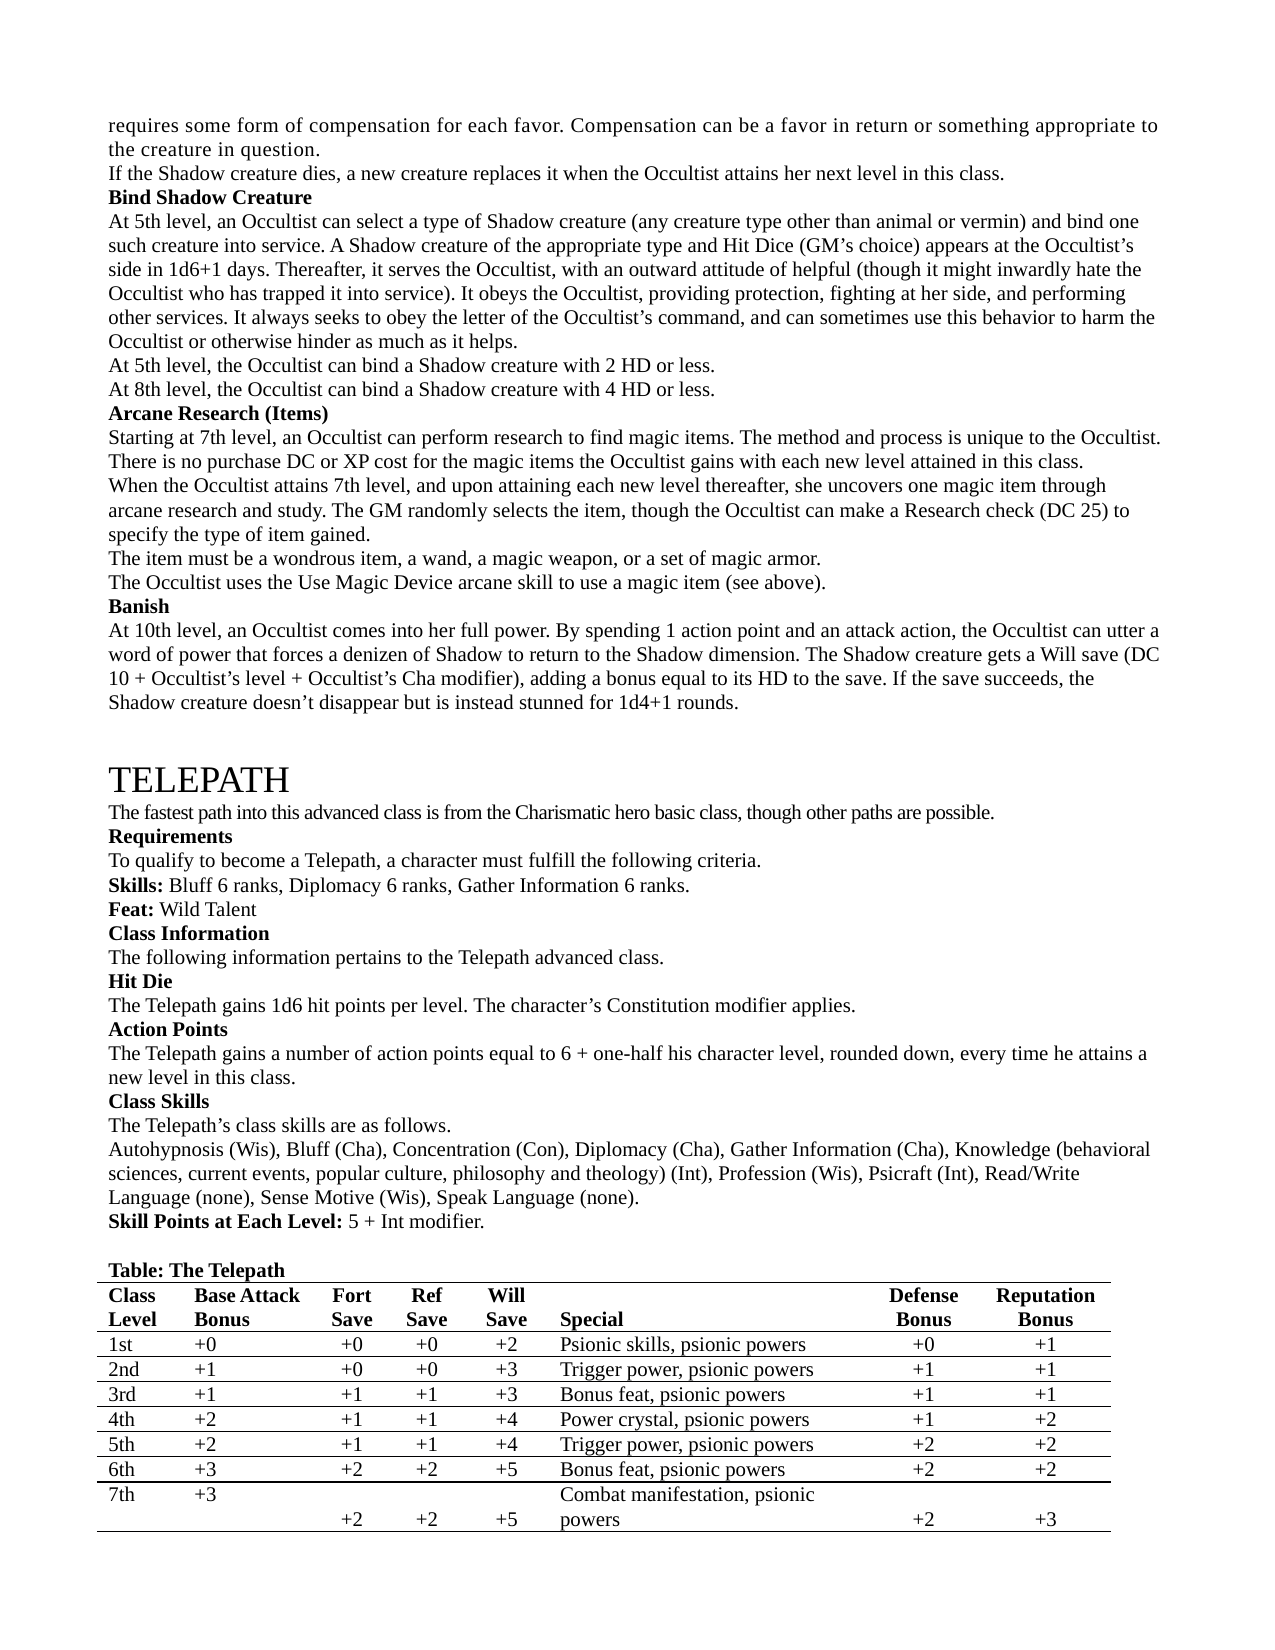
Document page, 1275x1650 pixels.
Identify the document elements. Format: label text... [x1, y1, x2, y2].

table_cell +0 [314, 1332, 389, 1356]
table_cell Combat manifestation, psionic powers [549, 1483, 867, 1531]
text The following information pertains to the Telepath advanced class. [108, 945, 1162, 969]
subtitle Class Skills [108, 1089, 1162, 1113]
table_cell +1 [314, 1382, 389, 1406]
text Arcane Research (Items) [108, 401, 1162, 425]
table_cell +2 [389, 1483, 464, 1531]
table_cell +2 [867, 1457, 980, 1481]
text At 10th level, an Occultist comes into her full power. By spending 1 action point and an attack action, the Occultist can utter a word of power that forces a denizen of Shadow to return to the Shadow dimension. The Shadow creature gets a Will save (DC 10 + Occultist’s level + Occultist’s Cha modifier), adding a bonus equal to its HD to the save. If the save succeeds, the Shadow creature doesn’t disappear but is instead stunned for 1d4+1 rounds. [108, 618, 1162, 714]
table_cell +2 [183, 1432, 314, 1456]
table_cell +0 [183, 1332, 314, 1356]
table_cell +1 [314, 1407, 389, 1431]
table_cell +1 [867, 1382, 980, 1406]
table_cell +1 [389, 1382, 464, 1406]
text requires some form of compensation for each favor. Compensation can be a favor in return or something appropriate to the creature in question. [108, 112, 1162, 161]
table_cell +0 [314, 1357, 389, 1381]
table_cell Fort Save [314, 1283, 389, 1331]
table_cell Class Level [97, 1283, 183, 1331]
table_cell +2 [980, 1457, 1111, 1481]
table_cell +2 [314, 1483, 389, 1531]
table_cell Trigger power, psionic powers [549, 1432, 867, 1456]
table_cell +5 [464, 1457, 548, 1481]
table_cell 1st [97, 1332, 183, 1356]
table_cell +1 [389, 1407, 464, 1431]
text The Telepath gains a number of action points equal to 6 + one-half his character level, rounded down, every time he attains a new level in this class. [108, 1041, 1162, 1089]
table_cell +1 [980, 1332, 1111, 1356]
text At 8th level, the Occultist can bind a Shadow creature with 4 HD or less. [108, 377, 1162, 401]
subtitle Action Points [108, 1017, 1162, 1041]
table_cell +1 [183, 1357, 314, 1381]
table_cell Power crystal, psionic powers [549, 1407, 867, 1431]
table_cell Bonus feat, psionic powers [549, 1382, 867, 1406]
table_cell +1 [389, 1432, 464, 1456]
table_cell Bonus feat, psionic powers [549, 1457, 867, 1481]
table_cell +0 [389, 1357, 464, 1381]
text The item must be a wondrous item, a wand, a magic weapon, or a set of magic armor. [108, 546, 1162, 570]
text At 5th level, the Occultist can bind a Shadow creature with 2 HD or less. [108, 353, 1162, 377]
table_cell Reputation Bonus [980, 1283, 1111, 1331]
table_cell 5th [97, 1432, 183, 1456]
table_cell +1 [183, 1382, 314, 1406]
table_cell +3 [980, 1483, 1111, 1531]
subtitle TELEPATH [108, 757, 1162, 800]
text The Telepath gains 1d6 hit points per level. The character’s Constitution modifier applies. [108, 993, 1162, 1017]
subtitle Requirements [108, 824, 1162, 848]
table_cell +2 [183, 1407, 314, 1431]
subtitle Banish [108, 594, 1162, 618]
table_cell +3 [183, 1483, 314, 1531]
table_cell 7th [97, 1483, 183, 1531]
table_cell +1 [867, 1407, 980, 1431]
text Skills: Bluff 6 ranks, Diplomacy 6 ranks, Gather Information 6 ranks. [108, 872, 1162, 897]
table_cell +2 [980, 1432, 1111, 1456]
table_cell Base Attack Bonus [183, 1283, 314, 1331]
table_header Table: The Telepath [97, 1258, 1111, 1282]
table_cell +2 [464, 1332, 548, 1356]
table_cell 4th [97, 1407, 183, 1431]
text Feat: Wild Talent [108, 897, 1162, 921]
text If the Shadow creature dies, a new creature replaces it when the Occultist attains her next level in this class. [108, 161, 1162, 185]
table_cell +4 [464, 1432, 548, 1456]
table_cell +3 [183, 1457, 314, 1481]
table_cell 6th [97, 1457, 183, 1481]
table_cell +5 [464, 1483, 548, 1531]
table_cell +0 [389, 1332, 464, 1356]
text The Occultist uses the Use Magic Device arcane skill to use a magic item (see above). [108, 570, 1162, 594]
subtitle Bind Shadow Creature [108, 185, 1162, 209]
text Class Information [108, 921, 1162, 945]
subtitle Hit Die [108, 969, 1162, 993]
text Autohypnosis (Wis), Bluff (Cha), Concentration (Con), Diplomacy (Cha), Gather Information (Cha), Knowledge (behavioral sciences, current events, popular culture, philosophy and theology) (Int), Profession (Wis), Psicraft (Int), Read/Write Language (none), Sense Motive (Wis), Speak Language (none). [108, 1137, 1162, 1209]
table_cell +1 [980, 1382, 1111, 1406]
table_cell Will Save [464, 1283, 548, 1331]
table_cell Ref Save [389, 1283, 464, 1331]
table_cell Defense Bonus [867, 1283, 980, 1331]
table_cell +0 [867, 1332, 980, 1356]
table_cell +2 [867, 1483, 980, 1531]
table_cell +3 [464, 1382, 548, 1406]
table_cell +2 [314, 1457, 389, 1481]
table_cell +1 [314, 1432, 389, 1456]
table_cell Psionic skills, psionic powers [549, 1332, 867, 1356]
text When the Occultist attains 7th level, and upon attaining each new level thereafter, she uncovers one magic item through arcane research and study. The GM randomly selects the item, though the Occultist can make a Research check (DC 25) to specify the type of item gained. [108, 473, 1162, 546]
text The fastest path into this advanced class is from the Charismatic hero basic class, though other paths are possible. [108, 800, 1162, 824]
table_cell Trigger power, psionic powers [549, 1357, 867, 1381]
table_cell +1 [980, 1357, 1111, 1381]
table_cell +2 [867, 1432, 980, 1456]
table_cell +4 [464, 1407, 548, 1431]
table_cell Special [549, 1283, 867, 1331]
table_cell 2nd [97, 1357, 183, 1381]
text At 5th level, an Occultist can select a type of Shadow creature (any creature type other than animal or vermin) and bind one such creature into service. A Shadow creature of the appropriate type and Hit Dice (GM’s choice) appears at the Occultist’s side in 1d6+1 days. Thereafter, it serves the Occultist, with an outward attitude of helpful (though it might inwardly hate the Occultist who has trapped it into service). It obeys the Occultist, providing protection, fighting at her side, and performing other services. It always seeks to obey the letter of the Occultist’s command, and can sometimes use this behavior to harm the Occultist or otherwise hinder as much as it helps. [108, 209, 1162, 353]
table_cell +2 [980, 1407, 1111, 1431]
table_cell +3 [464, 1357, 548, 1381]
text The Telepath’s class skills are as follows. [108, 1113, 1162, 1137]
table_cell 3rd [97, 1382, 183, 1406]
text Skill Points at Each Level: 5 + Int modifier. [108, 1209, 1162, 1233]
table_cell +2 [389, 1457, 464, 1481]
text To qualify to become a Telepath, a character must fulfill the following criteria. [108, 848, 1162, 872]
text Starting at 7th level, an Occultist can perform research to find magic items. The method and process is unique to the Occultist. There is no purchase DC or XP cost for the magic items the Occultist gains with each new level attained in this class. [108, 425, 1162, 473]
table_cell +1 [867, 1357, 980, 1381]
